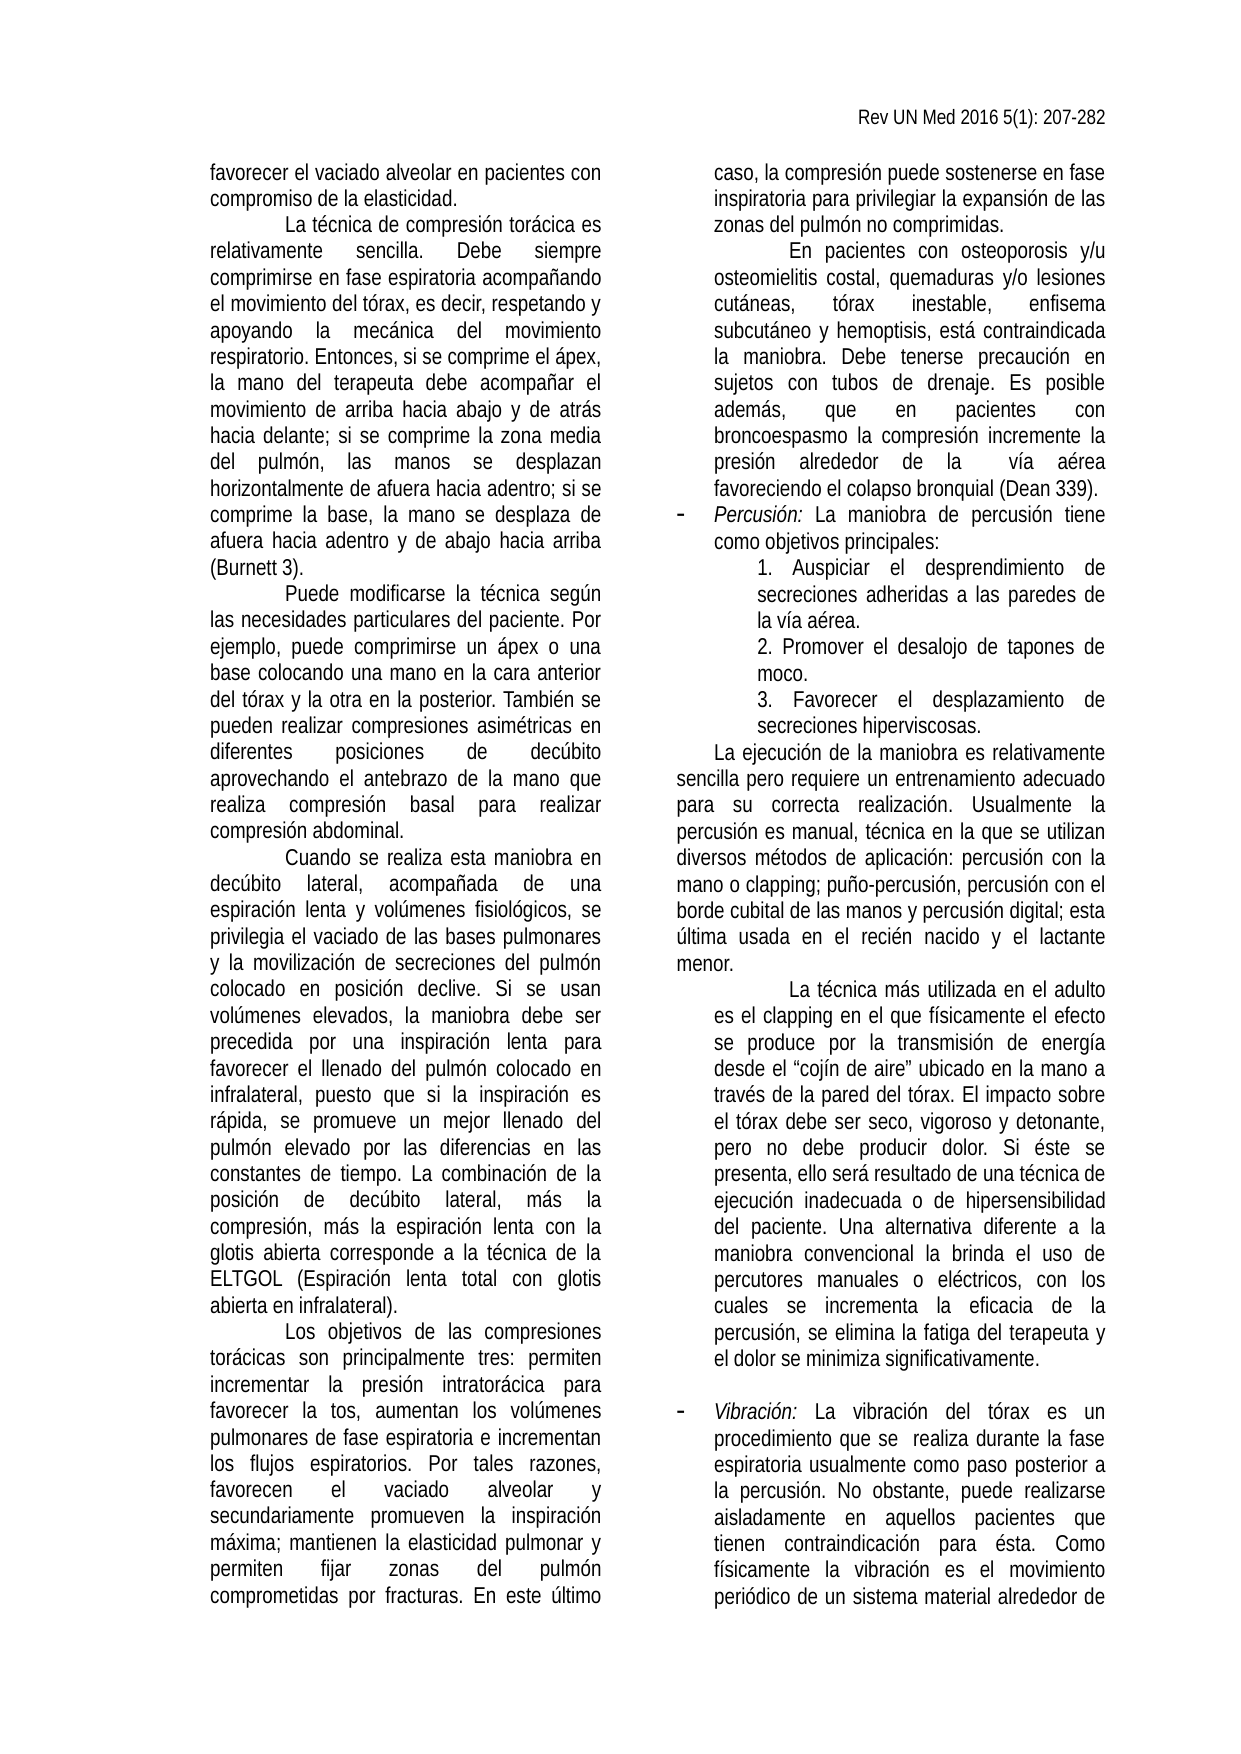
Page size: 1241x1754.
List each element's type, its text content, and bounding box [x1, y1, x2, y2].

text Puede modificarse la técnica según las necesidades particulares del paciente. Por ejemplo, puede comprimirse un ápex o una base colocando una mano en la cara anterior del tórax y la otra en la posterior. También se pueden realizar compresiones asimétricas en diferentes posiciones de decúbito aprovechando el antebrazo de la mano que realiza compresión basal para realizar compresión abdominal. [210, 580, 601, 844]
list favorecer el vaciado alveolar en pacientes con compromiso de la elasticidad. [172, 158, 601, 211]
text La ejecución de la maniobra es relativamente sencilla pero requiere un entrenamiento adecuado para su correcta realización. Usualmente la percusión es manual, técnica en la que se utilizan diversos métodos de aplicación: percusión con la mano o clapping; puño-percusión, percusión con el borde cubital de las manos y percusión digital; esta última usada en el recién nacido y el lactante menor. [676, 739, 1106, 976]
text 3. Favorecer el desplazamiento de secreciones hiperviscosas. [757, 686, 1106, 739]
text Cuando se realiza esta maniobra en decúbito lateral, acompañada de una espiración lenta y volúmenes fisiológicos, se privilegia el vaciado de las bases pulmonares y la movilización de secreciones del pulmón colocado en posición declive. Si se usan volúmenes elevados, la maniobra debe ser precedida por una inspiración lenta para favorecer el llenado del pulmón colocado en infralateral, puesto que si la inspiración es rápida, se promueve un mejor llenado del pulmón elevado por las diferencias en las constantes de tiempo. La combinación de la posición de decúbito lateral, más la compresión, más la espiración lenta con la glotis abierta corresponde a la técnica de la ELTGOL (Espiración lenta total con glotis abierta en infralateral). [210, 844, 601, 1318]
text En pacientes con osteoporosis y/u osteomielitis costal, quemaduras y/o lesiones cutáneas, tórax inestable, enfisema subcutáneo y hemoptisis, está contraindicada la maniobra. Debe tenerse precaución en sujetos con tubos de drenaje. Es posible además, que en pacientes con broncoespasmo la compresión incremente la presión alrededor de la vía aérea favoreciendo el colapso bronquial (Dean 339). [714, 237, 1106, 501]
text La técnica de compresión torácica es relativamente sencilla. Debe siempre comprimirse en fase espiratoria acompañando el movimiento del tórax, es decir, respetando y apoyando la mecánica del movimiento respiratorio. Entonces, si se comprime el ápex, la mano del terapeuta debe acompañar el movimiento de arriba hacia abajo y de atrás hacia delante; si se comprime la zona media del pulmón, las manos se desplazan horizontalmente de afuera hacia adentro; si se comprime la base, la mano se desplaza de afuera hacia adentro y de abajo hacia arriba (Burnett 3). [210, 211, 601, 580]
text 2. Promover el desalojo de tapones de moco. [757, 633, 1106, 686]
text Los objetivos de las compresiones torácicas son principalmente tres: permiten incrementar la presión intratorácica para favorecer la tos, aumentan los volúmenes pulmonares de fase espiratoria e incrementan los flujos espiratorios. Por tales razones, favorecen el vaciado alveolar y secundariamente promueven la inspiración máxima; mantienen la elasticidad pulmonar y permiten fijar zonas del pulmón comprometidas por fracturas. En este último [210, 1318, 601, 1608]
text caso, la compresión puede sostenerse en fase inspiratoria para privilegiar la expansión de las zonas del pulmón no comprimidas. [714, 158, 1106, 237]
text 1. Auspiciar el desprendimiento de secreciones adheridas a las paredes de la vía aérea. [757, 554, 1106, 633]
list Percusión: La maniobra de percusión tiene como objetivos principales: [676, 501, 1106, 554]
text La técnica más utilizada en el adulto es el clapping en el que físicamente el efecto se produce por la transmisión de energía desde el “cojín de aire” ubicado en la mano a través de la pared del tórax. El impacto sobre el tórax debe ser seco, vigoroso y detonante, pero no debe producir dolor. Si éste se presenta, ello será resultado de una técnica de ejecución inadecuada o de hipersensibilidad del paciente. Una alternativa diferente a la maniobra convencional la brinda el uso de percutores manuales o eléctricos, con los cuales se incrementa la eficacia de la percusión, se elimina la fatiga del terapeuta y el dolor se minimiza significativamente. [714, 976, 1106, 1371]
list Vibración: La vibración del tórax es un procedimiento que se realiza durante la fase espiratoria usualmente como paso posterior a la percusión. No obstante, puede realizarse aisladamente en aquellos pacientes que tienen contraindicación para ésta. Como físicamente la vibración es el movimiento periódico de un sistema material alrededor de [676, 1398, 1106, 1609]
